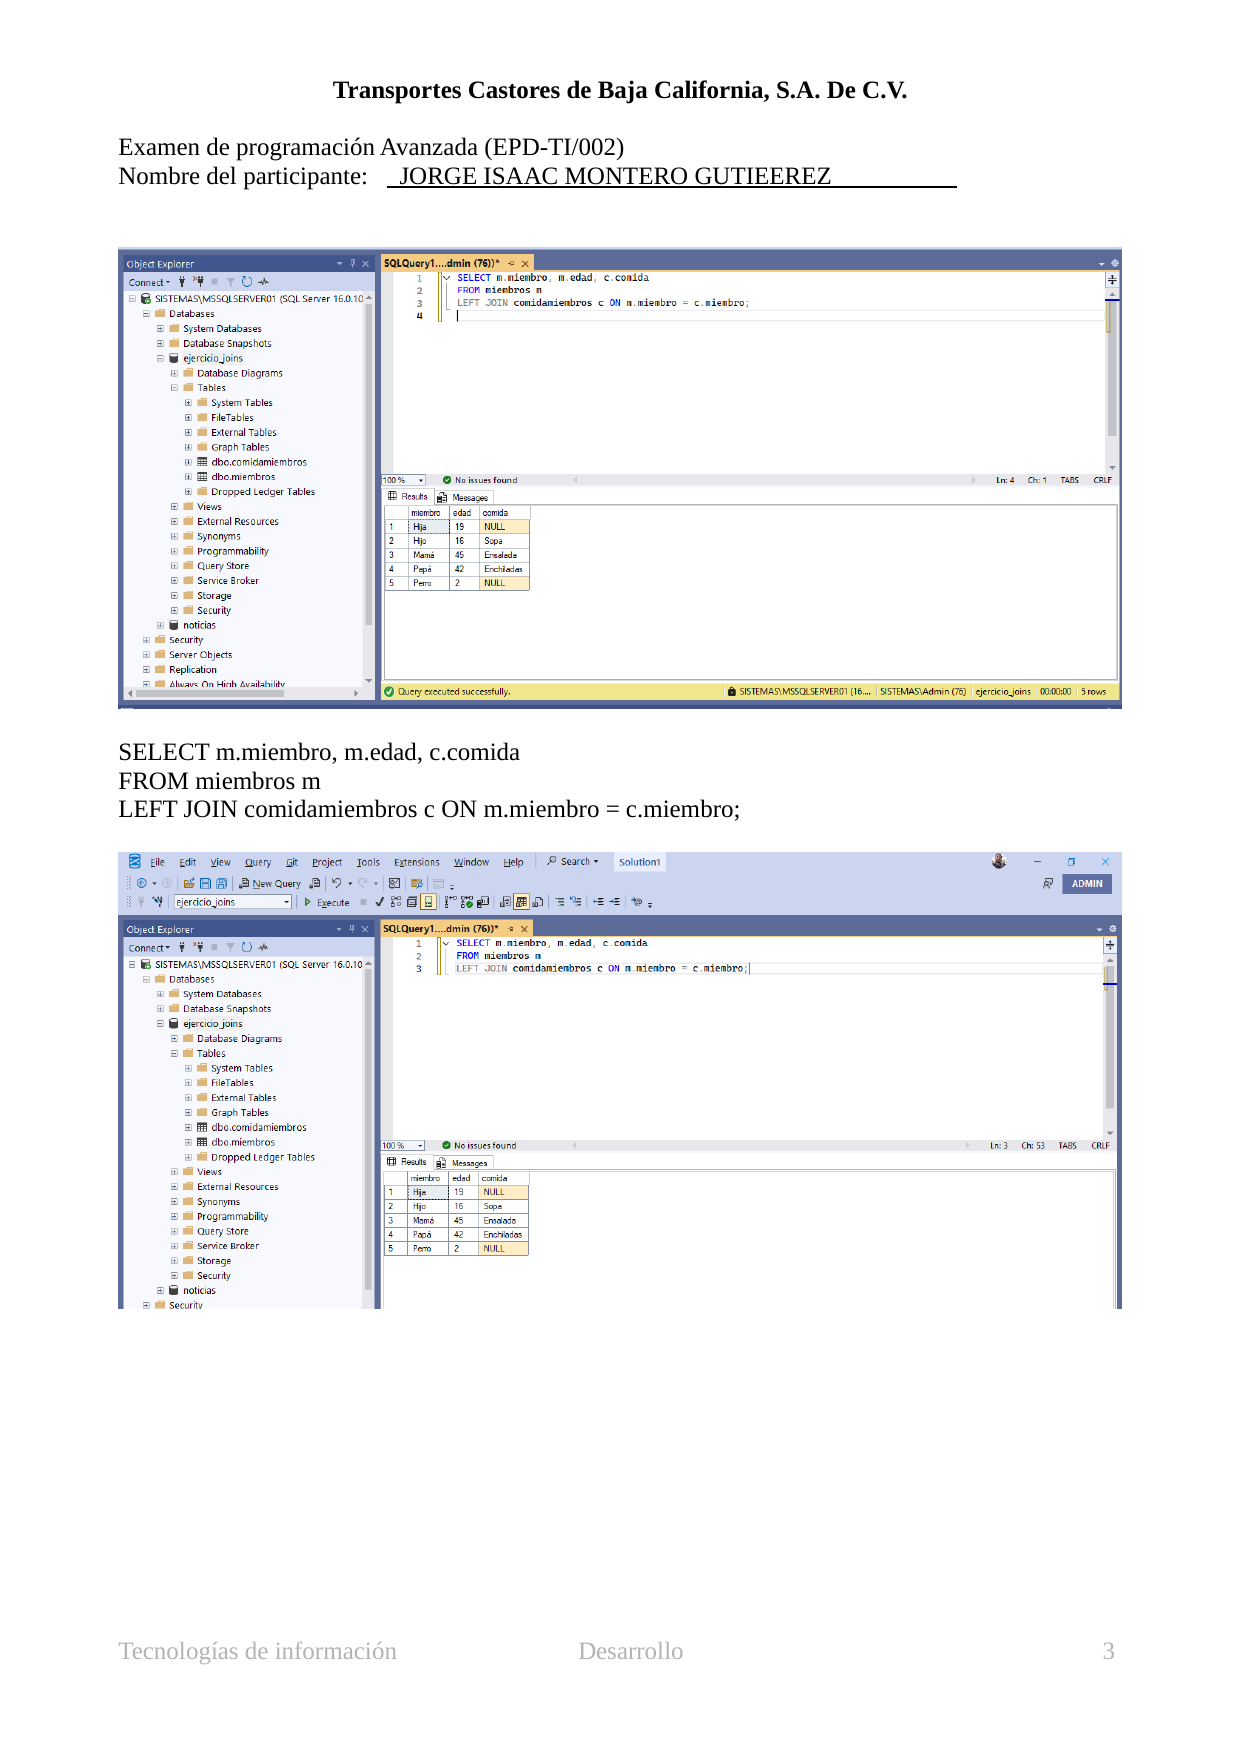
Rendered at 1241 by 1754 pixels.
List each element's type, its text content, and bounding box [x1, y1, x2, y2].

text LEFT JOIN comidamiembros c ON m.miembro = c.miembro; [118, 794, 1122, 823]
text SELECT m.miembro, m.edad, c.comida [118, 737, 1122, 766]
text FROM miembros m [118, 766, 1122, 794]
